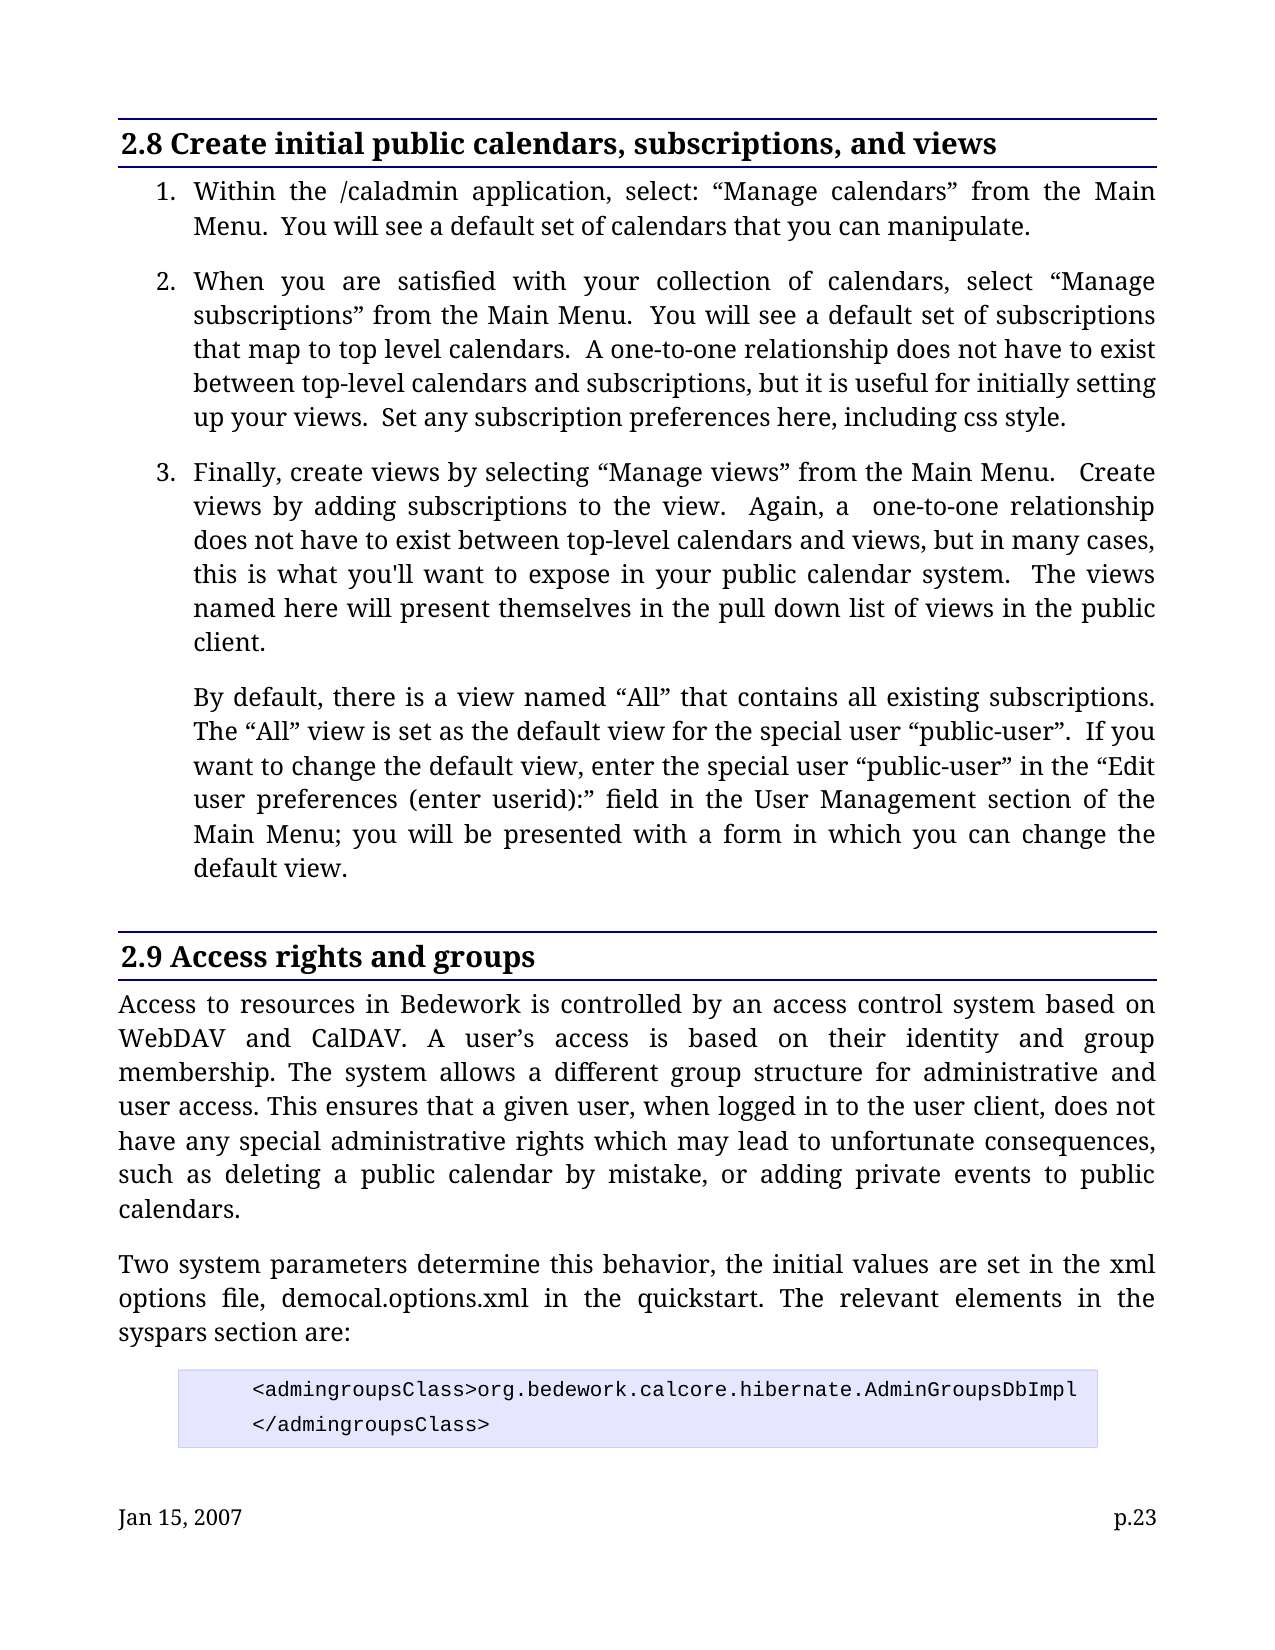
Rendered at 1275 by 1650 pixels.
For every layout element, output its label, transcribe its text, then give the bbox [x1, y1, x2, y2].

text </admingroupsClass> [179, 1405, 1097, 1447]
list Finally, create views by selecting “Manage views” from the Main Menu. Create views by adding subscriptions to the view. Again, a one-to-one relationship does not have to exist between top-level calendars and views, but in many cases, this is what you'll want to expose in your public calendar system. The views named here will present themselves in the pull down list of views in the public client. [156, 454, 1157, 659]
subtitle 2.8 Create initial public calendars, subscriptions, and views [118, 120, 1157, 166]
list When you are satisfied with your collection of calendars, select “Manage subscriptions” from the Main Menu. You will see a default set of subscriptions that map to top level calendars. A one-to-one relationship does not have to exist between top-level calendars and subscriptions, but it is useful for initially setting up your views. Set any subscription preferences here, including css style. [156, 263, 1157, 433]
list Within the /caladmin application, select: “Manage calendars” from the Main Menu. You will see a default set of calendars that you can manipulate. [156, 174, 1157, 242]
text Access to resources in Bedework is controlled by an access control system based on WebDAV and CalDAV. A user’s access is based on their identity and group membership. The system allows a different group structure for administrative and user access. This ensures that a given user, when logged in to the user client, does not have any special administrative rights which may lead to unfortunate consequences, such as deleting a public calendar by mistake, or adding private events to public calendars. [118, 987, 1157, 1225]
list By default, there is a view named “All” that contains all existing subscriptions. The “All” view is set as the default view for the special user “public-user”. If you want to change the default view, enter the special user “public-user” in the “Edit user preferences (enter userid):” field in the User Management section of the Main Menu; you will be presented with a form in which you can change the default view. [156, 680, 1157, 884]
text <admingroupsClass>org.bedework.calcore.hibernate.AdminGroupsDbImpl [179, 1371, 1097, 1402]
text Two system parameters determine this behavior, the initial values are set in the xml options file, democal.options.xml in the quickstart. The relevant elements in the syspars section are: [118, 1246, 1157, 1348]
subtitle 2.9 Access rights and groups [118, 933, 1157, 979]
